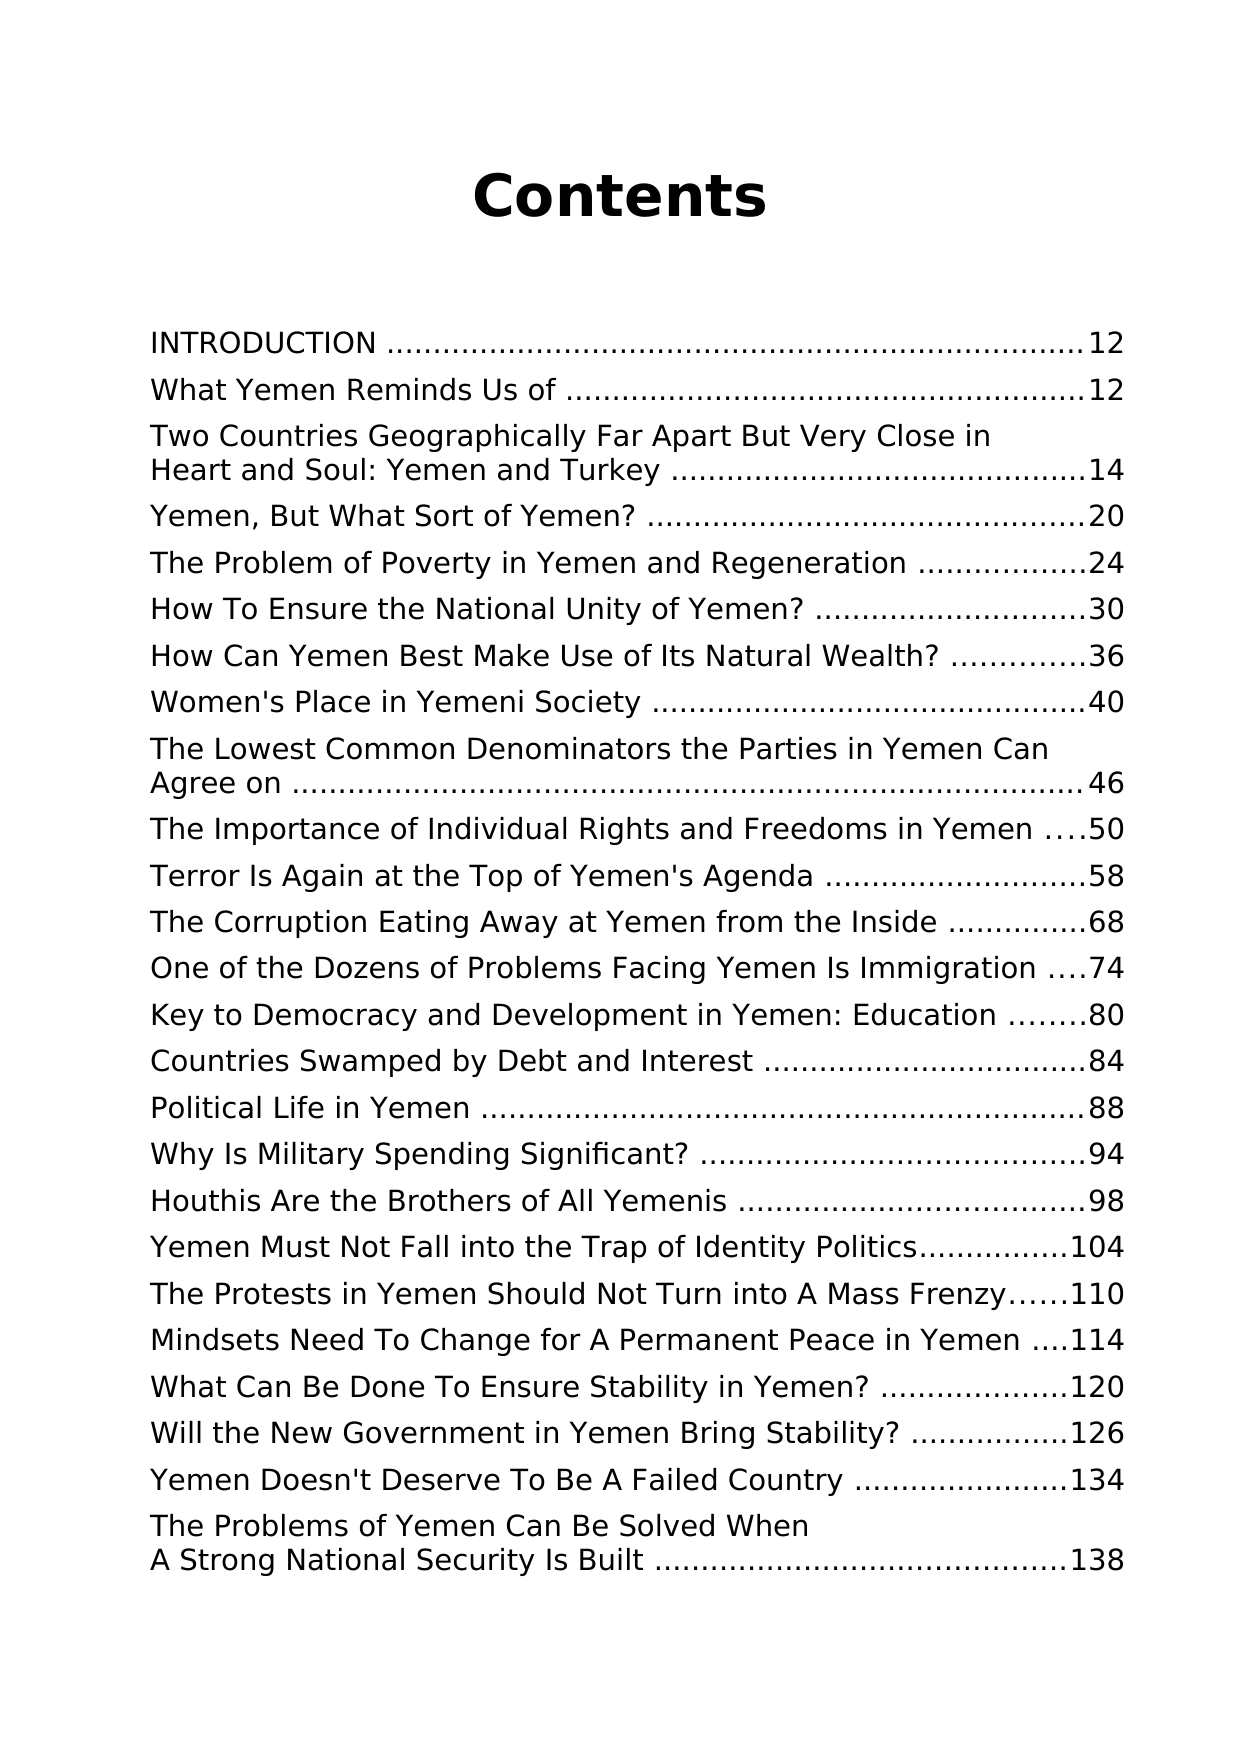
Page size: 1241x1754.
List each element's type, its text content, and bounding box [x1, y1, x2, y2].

subtitle Why Is Military Spending Significant? 94 [150, 1138, 1090, 1172]
subtitle The Problems of Yemen Can Be Solved When A Strong National Security Is Built 138 [150, 1509, 1090, 1577]
subtitle The Protests in Yemen Should Not Turn into A Mass Frenzy 110 [150, 1277, 1090, 1311]
subtitle The Lowest Common Denominators the Parties in Yemen Can Agree on 46 [150, 732, 1090, 800]
subtitle Yemen Doesn't Deserve To Be A Failed Country 134 [150, 1463, 1090, 1497]
subtitle Women's Place in Yemeni Society 40 [150, 686, 1090, 719]
subtitle How Can Yemen Best Make Use of Its Natural Wealth? 36 [150, 639, 1090, 673]
subtitle Contents [150, 162, 1090, 230]
subtitle The Problem of Poverty in Yemen and Regeneration 24 [150, 546, 1090, 580]
subtitle Mindsets Need To Change for A Permanent Peace in Yemen 114 [150, 1323, 1090, 1357]
subtitle What Can Be Done To Ensure Stability in Yemen? 120 [150, 1370, 1090, 1404]
subtitle Political Life in Yemen 88 [150, 1091, 1090, 1125]
subtitle Yemen Must Not Fall into the Trap of Identity Politics 104 [150, 1231, 1090, 1264]
subtitle INTRODUCTION 12 [150, 326, 1090, 360]
subtitle Houthis Are the Brothers of All Yemenis 98 [150, 1184, 1090, 1218]
subtitle The Importance of Individual Rights and Freedoms in Yemen 50 [150, 812, 1090, 846]
subtitle Yemen, But What Sort of Yemen? 20 [150, 500, 1090, 534]
subtitle Terror Is Again at the Top of Yemen's Agenda 58 [150, 859, 1090, 893]
subtitle Will the New Government in Yemen Bring Stability? 126 [150, 1416, 1090, 1450]
subtitle The Corruption Eating Away at Yemen from the Inside 68 [150, 905, 1090, 939]
subtitle Countries Swamped by Debt and Interest 84 [150, 1045, 1090, 1079]
subtitle What Yemen Reminds Us of 12 [150, 373, 1090, 407]
subtitle How To Ensure the National Unity of Yemen? 30 [150, 593, 1090, 627]
subtitle One of the Dozens of Problems Facing Yemen Is Immigration 74 [150, 952, 1090, 986]
subtitle Two Countries Geographically Far Apart But Very Close in Heart and Soul: Yemen and Turkey 14 [150, 419, 1090, 487]
subtitle Key to Democracy and Development in Yemen: Education 80 [150, 998, 1090, 1032]
